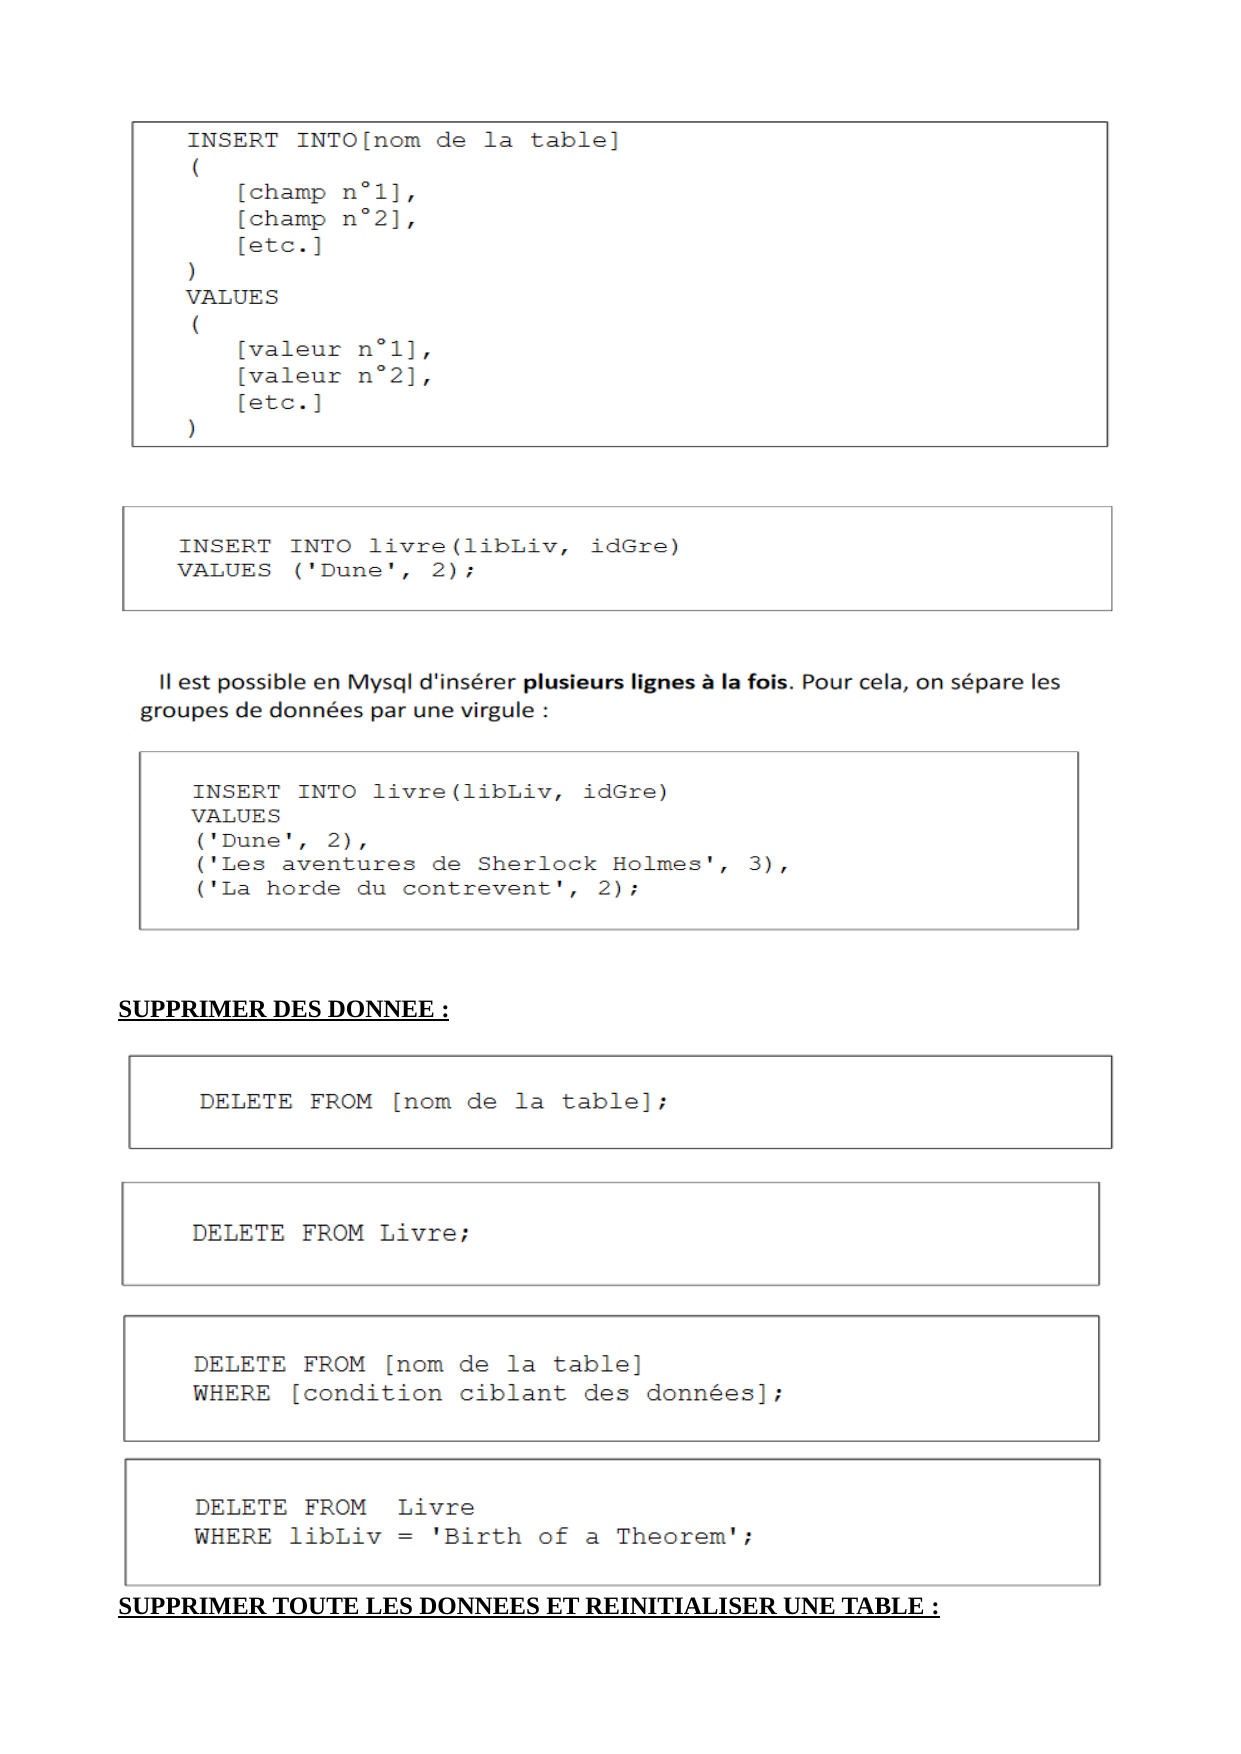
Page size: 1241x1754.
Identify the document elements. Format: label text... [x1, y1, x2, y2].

text SUPPRIMER DES DONNEE : [118, 994, 1122, 1023]
picture [122, 1051, 1118, 1154]
picture [122, 1311, 1110, 1447]
text SUPPRIMER TOUTE LES DONNEES ET REINITIALISER UNE TABLE : [118, 1052, 1122, 1620]
picture [129, 118, 1112, 453]
picture [129, 663, 1085, 937]
picture [122, 1454, 1107, 1592]
picture [119, 1178, 1105, 1289]
picture [121, 503, 1113, 612]
